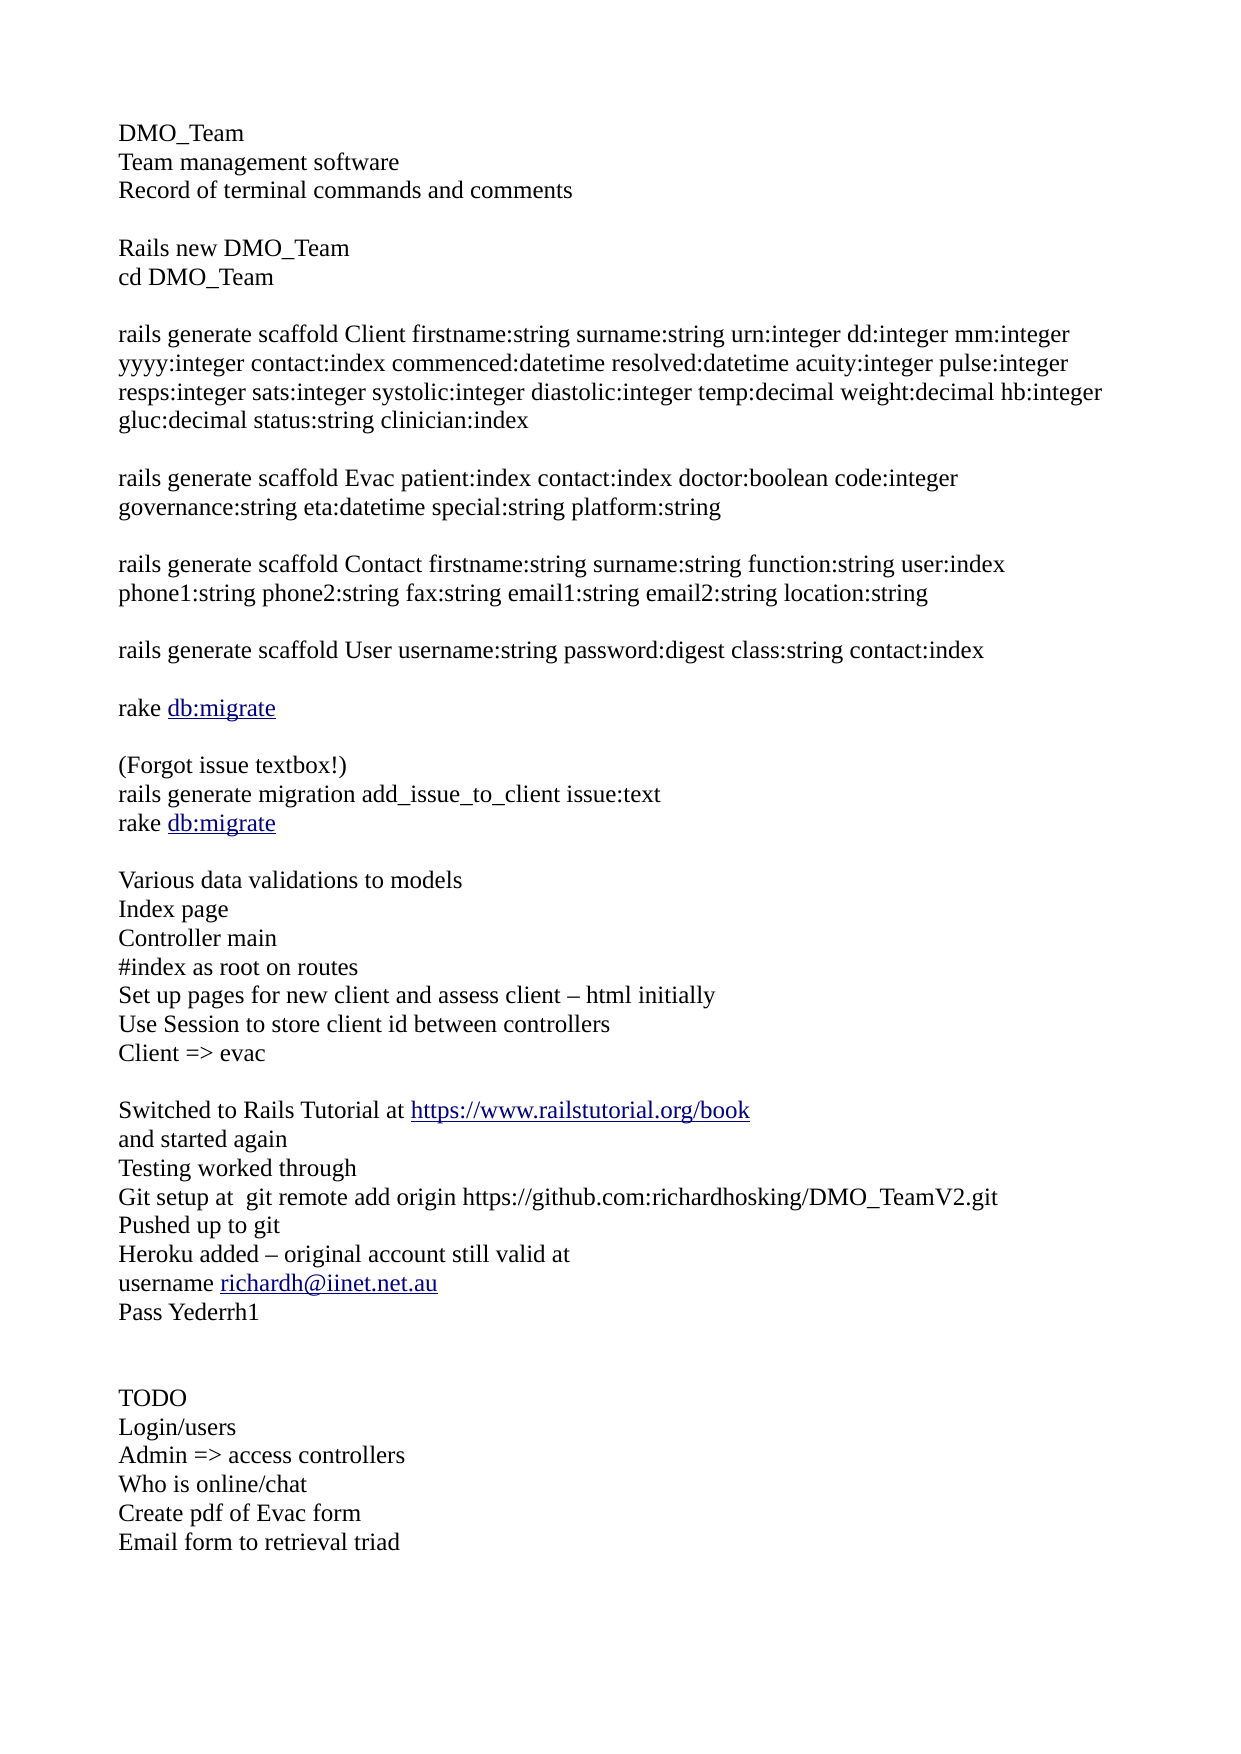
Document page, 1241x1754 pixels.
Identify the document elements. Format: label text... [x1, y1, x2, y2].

text rake db:migrate [118, 808, 1122, 837]
text Git setup at git remote add origin https://github.com:richardhosking/DMO_TeamV2.git [118, 1182, 1122, 1211]
text rails generate scaffold Contact firstname:string surname:string function:string user:index phone1:string phone2:string fax:string email1:string email2:string location:string [118, 549, 1122, 607]
text Rails new DMO_Team [118, 233, 1122, 262]
text Switched to Rails Tutorial at https://www.railstutorial.org/book [118, 1096, 1122, 1124]
text and started again [118, 1124, 1122, 1153]
text rails generate migration add_issue_to_client issue:text [118, 779, 1122, 808]
text Set up pages for new client and assess client – html initially [118, 981, 1122, 1009]
text username richardh@iinet.net.au [118, 1268, 1122, 1297]
text Pushed up to git [118, 1211, 1122, 1239]
text Team management software [118, 147, 1122, 176]
text Testing worked through [118, 1153, 1122, 1182]
text rake db:migrate [118, 693, 1122, 722]
text Controller main [118, 923, 1122, 952]
text #index as root on routes [118, 952, 1122, 981]
text Who is online/chat [118, 1469, 1122, 1498]
text Record of terminal commands and comments [118, 176, 1122, 204]
text TODO [118, 1383, 1122, 1412]
text rails generate scaffold User username:string password:digest class:string contact:index [118, 636, 1122, 664]
text DMO_Team [118, 118, 1122, 147]
text Heroku added – original account still valid at [118, 1239, 1122, 1268]
text Client => evac [118, 1038, 1122, 1067]
text (Forgot issue textbox!) [118, 751, 1122, 779]
text Create pdf of Evac form [118, 1498, 1122, 1527]
text cd DMO_Team [118, 262, 1122, 291]
text Pass Yederrh1 [118, 1297, 1122, 1326]
text Index page [118, 894, 1122, 923]
text Email form to retrieval triad [118, 1527, 1122, 1556]
text rails generate scaffold Client firstname:string surname:string urn:integer dd:integer mm:integer yyyy:integer contact:index commenced:datetime resolved:datetime acuity:integer pulse:integer resps:integer sats:integer systolic:integer diastolic:integer temp:decimal weight:decimal hb:integer gluc:decimal status:string clinician:index [118, 319, 1122, 434]
text Admin => access controllers [118, 1441, 1122, 1469]
text Use Session to store client id between controllers [118, 1009, 1122, 1038]
text Login/users [118, 1412, 1122, 1441]
text Various data validations to models [118, 866, 1122, 894]
text rails generate scaffold Evac patient:index contact:index doctor:boolean code:integer governance:string eta:datetime special:string platform:string [118, 463, 1122, 521]
